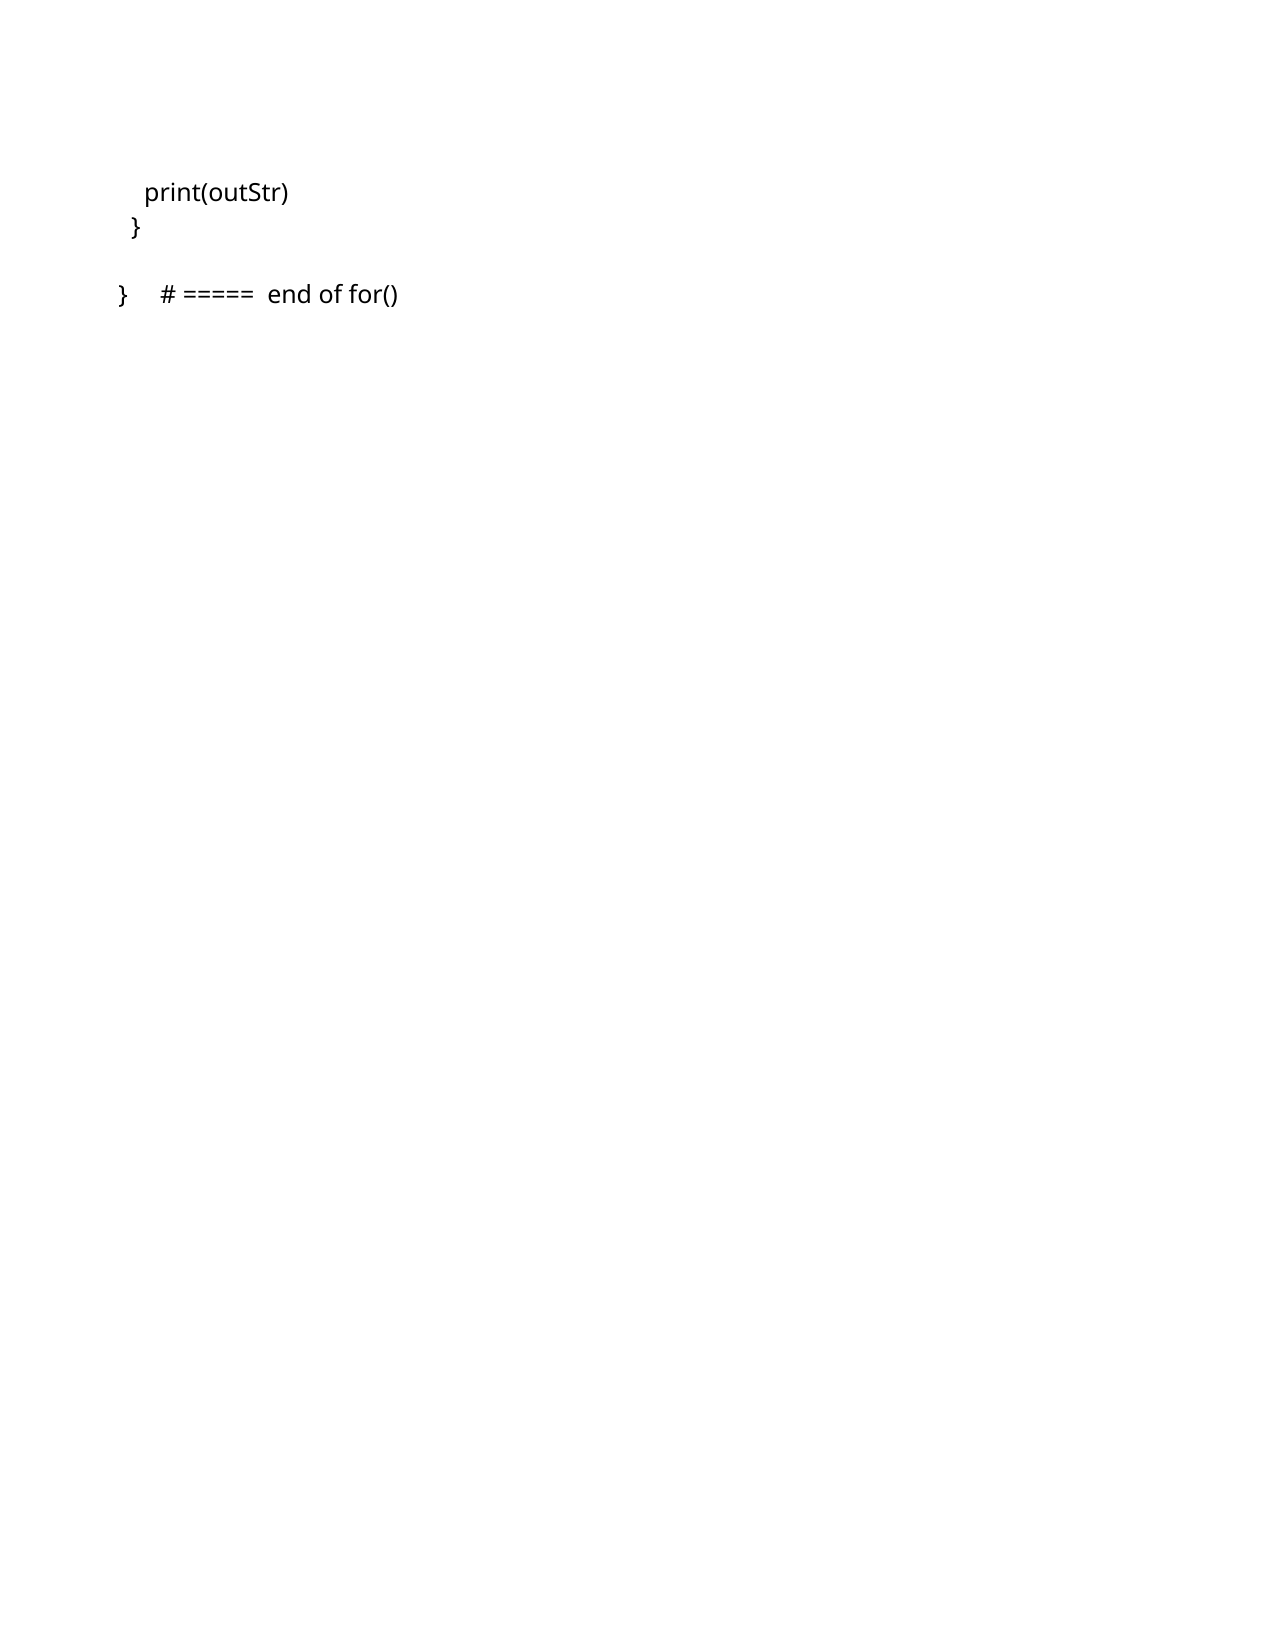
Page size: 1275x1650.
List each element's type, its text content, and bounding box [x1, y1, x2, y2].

text } # ===== end of for() [118, 277, 1215, 311]
text } [118, 209, 1215, 243]
text print(outStr) [118, 175, 1215, 209]
